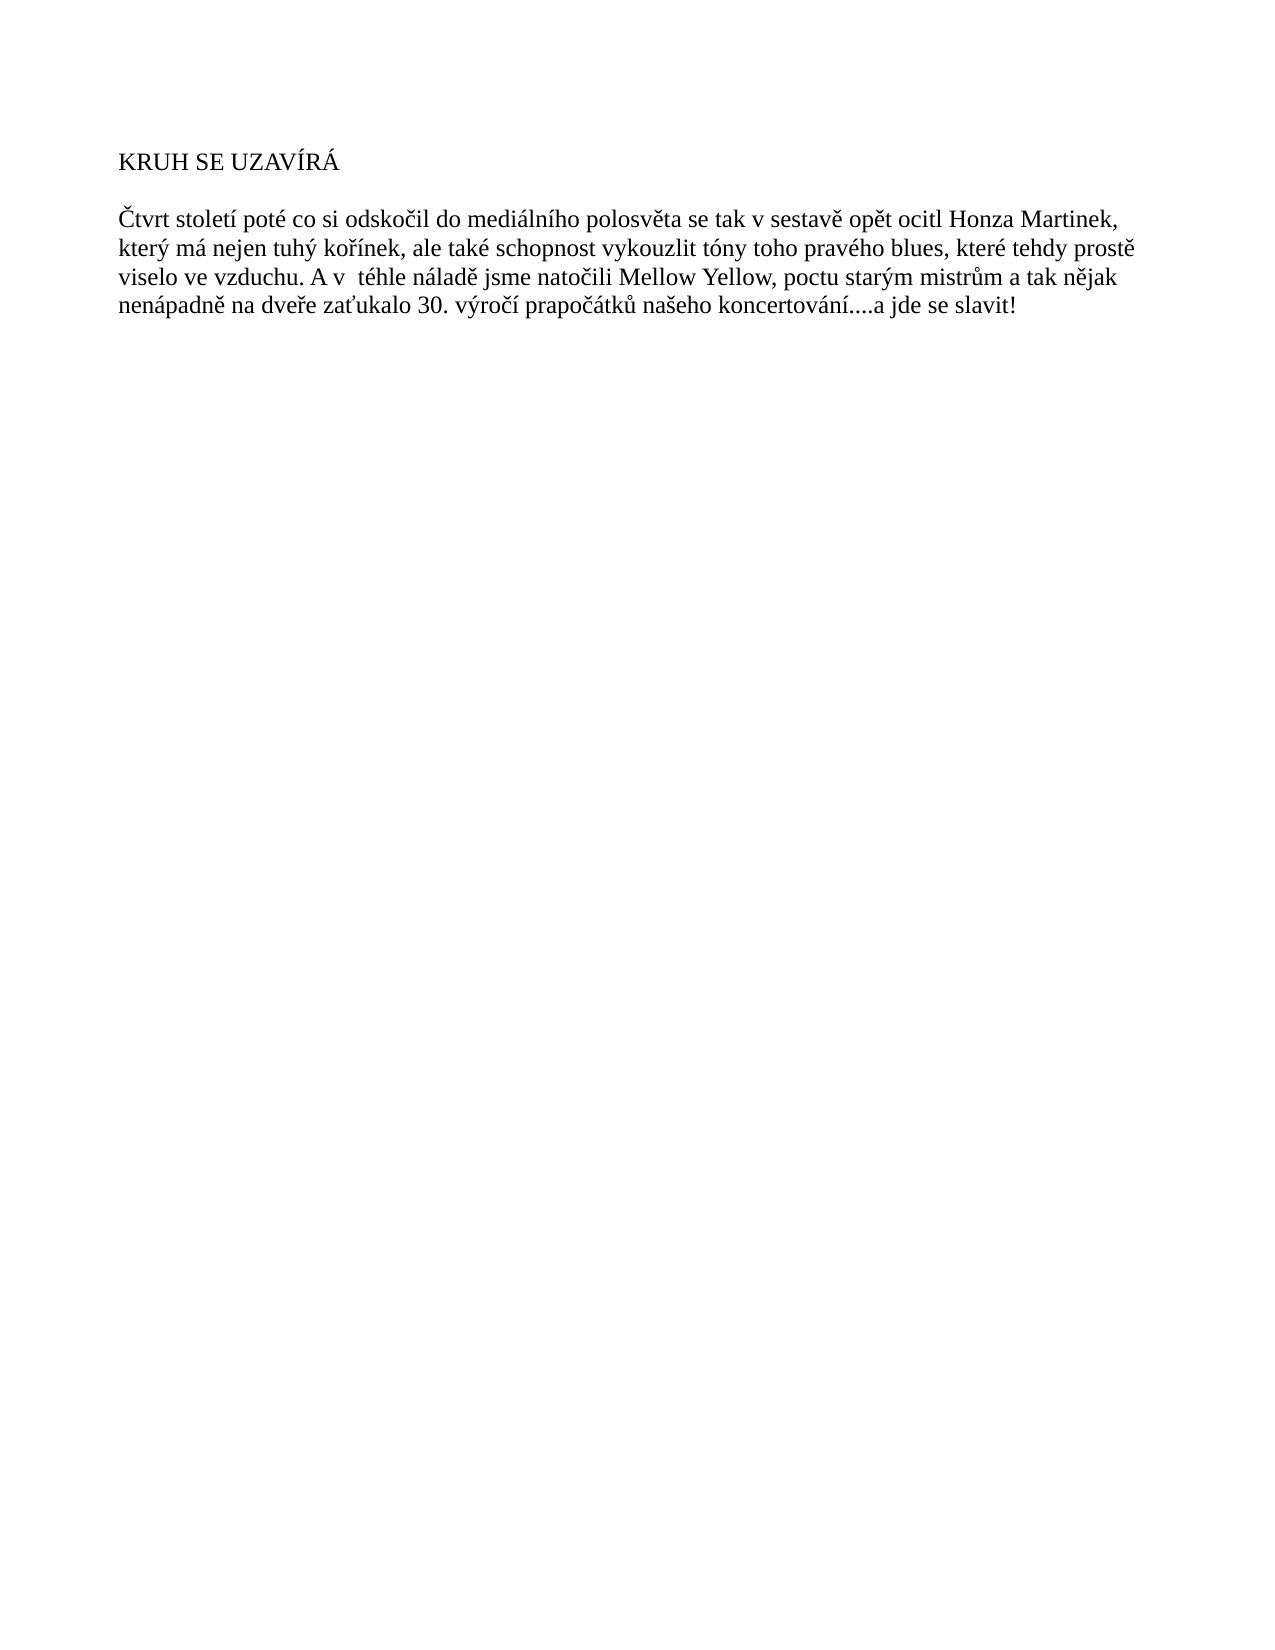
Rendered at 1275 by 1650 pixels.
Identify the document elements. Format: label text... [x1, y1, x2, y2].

text KRUH SE UZAVÍRÁ [118, 147, 1157, 176]
text Čtvrt století poté co si odskočil do mediálního polosvěta se tak v sestavě opět ocitl Honza Martinek, který má nejen tuhý kořínek, ale také schopnost vykouzlit tóny toho pravého blues, které tehdy prostě viselo ve vzduchu. A v téhle náladě jsme natočili Mellow Yellow, poctu starým mistrům a tak nějak nenápadně na dveře zaťukalo 30. výročí prapočátků našeho koncertování....a jde se slavit! [118, 204, 1157, 319]
